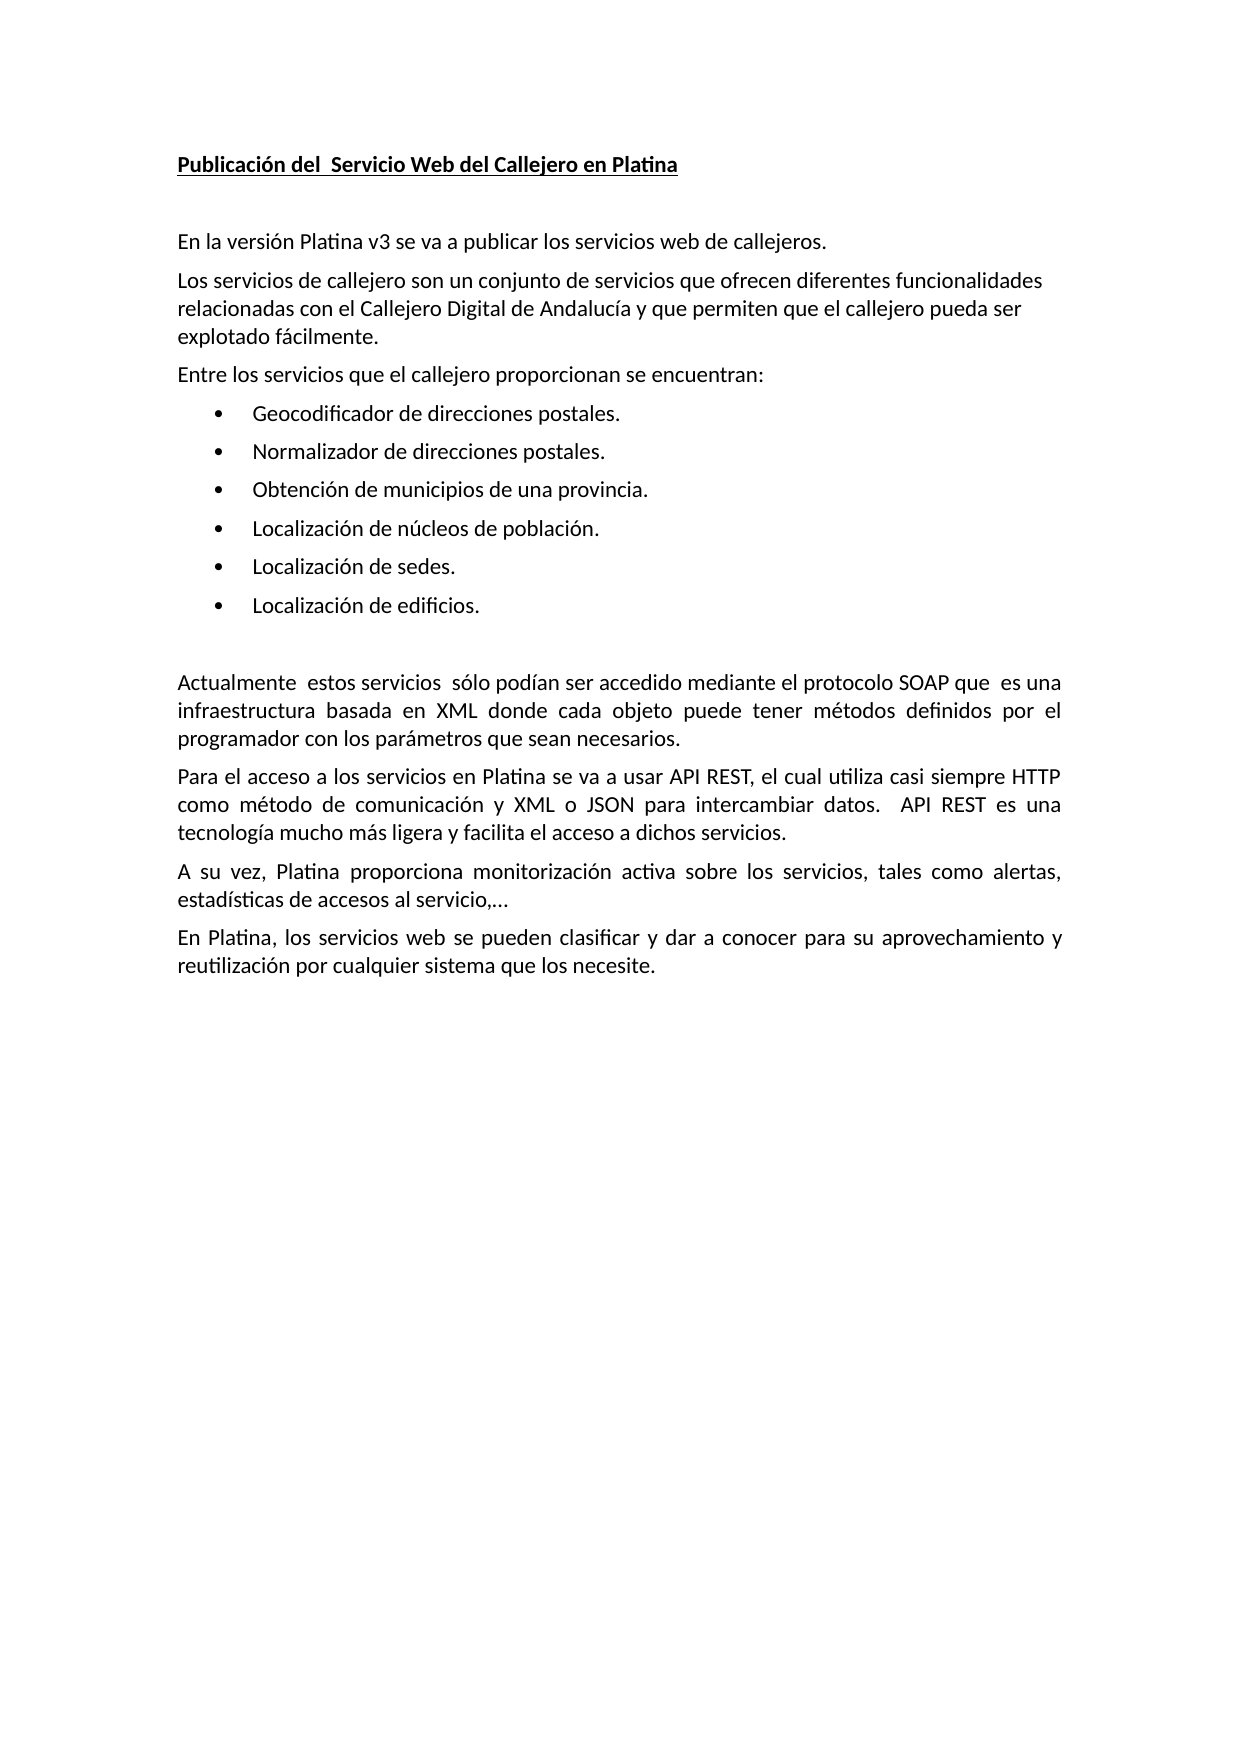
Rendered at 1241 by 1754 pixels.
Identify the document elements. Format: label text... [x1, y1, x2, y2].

text En Platina, los servicios web se pueden clasificar y dar a conocer para su aprovechamiento y reutilización por cualquier sistema que los necesite. [177, 923, 1063, 979]
text Los servicios de callejero son un conjunto de servicios que ofrecen diferentes funcionalidades relacionadas con el Callejero Digital de Andalucía y que permiten que el callejero pueda ser explotado fácilmente. [177, 266, 1063, 350]
text En la versión Platina v3 se va a publicar los servicios web de callejeros. [177, 227, 1063, 255]
list Geocodificador de direcciones postales. [215, 399, 1063, 427]
text Publicación del Servicio Web del Callejero en Platina [177, 151, 1063, 178]
text Entre los servicios que el callejero proporcionan se encuentran: [177, 360, 1063, 388]
list Localización de edificios. [215, 591, 1063, 619]
list Normalizador de direcciones postales. [215, 437, 1063, 465]
list Localización de núcleos de población. [215, 514, 1063, 542]
list Localización de sedes. [215, 552, 1063, 581]
text Actualmente estos servicios sólo podían ser accedido mediante el protocolo SOAP que es una infraestructura basada en XML donde cada objeto puede tener métodos definidos por el programador con los parámetros que sean necesarios. [177, 668, 1063, 752]
text Para el acceso a los servicios en Platina se va a usar API REST, el cual utiliza casi siempre HTTP como método de comunicación y XML o JSON para intercambiar datos. API REST es una tecnología mucho más ligera y facilita el acceso a dichos servicios. [177, 762, 1063, 846]
text A su vez, Platina proporciona monitorización activa sobre los servicios, tales como alertas, estadísticas de accesos al servicio,… [177, 857, 1063, 913]
list Obtención de municipios de una provincia. [215, 476, 1063, 504]
